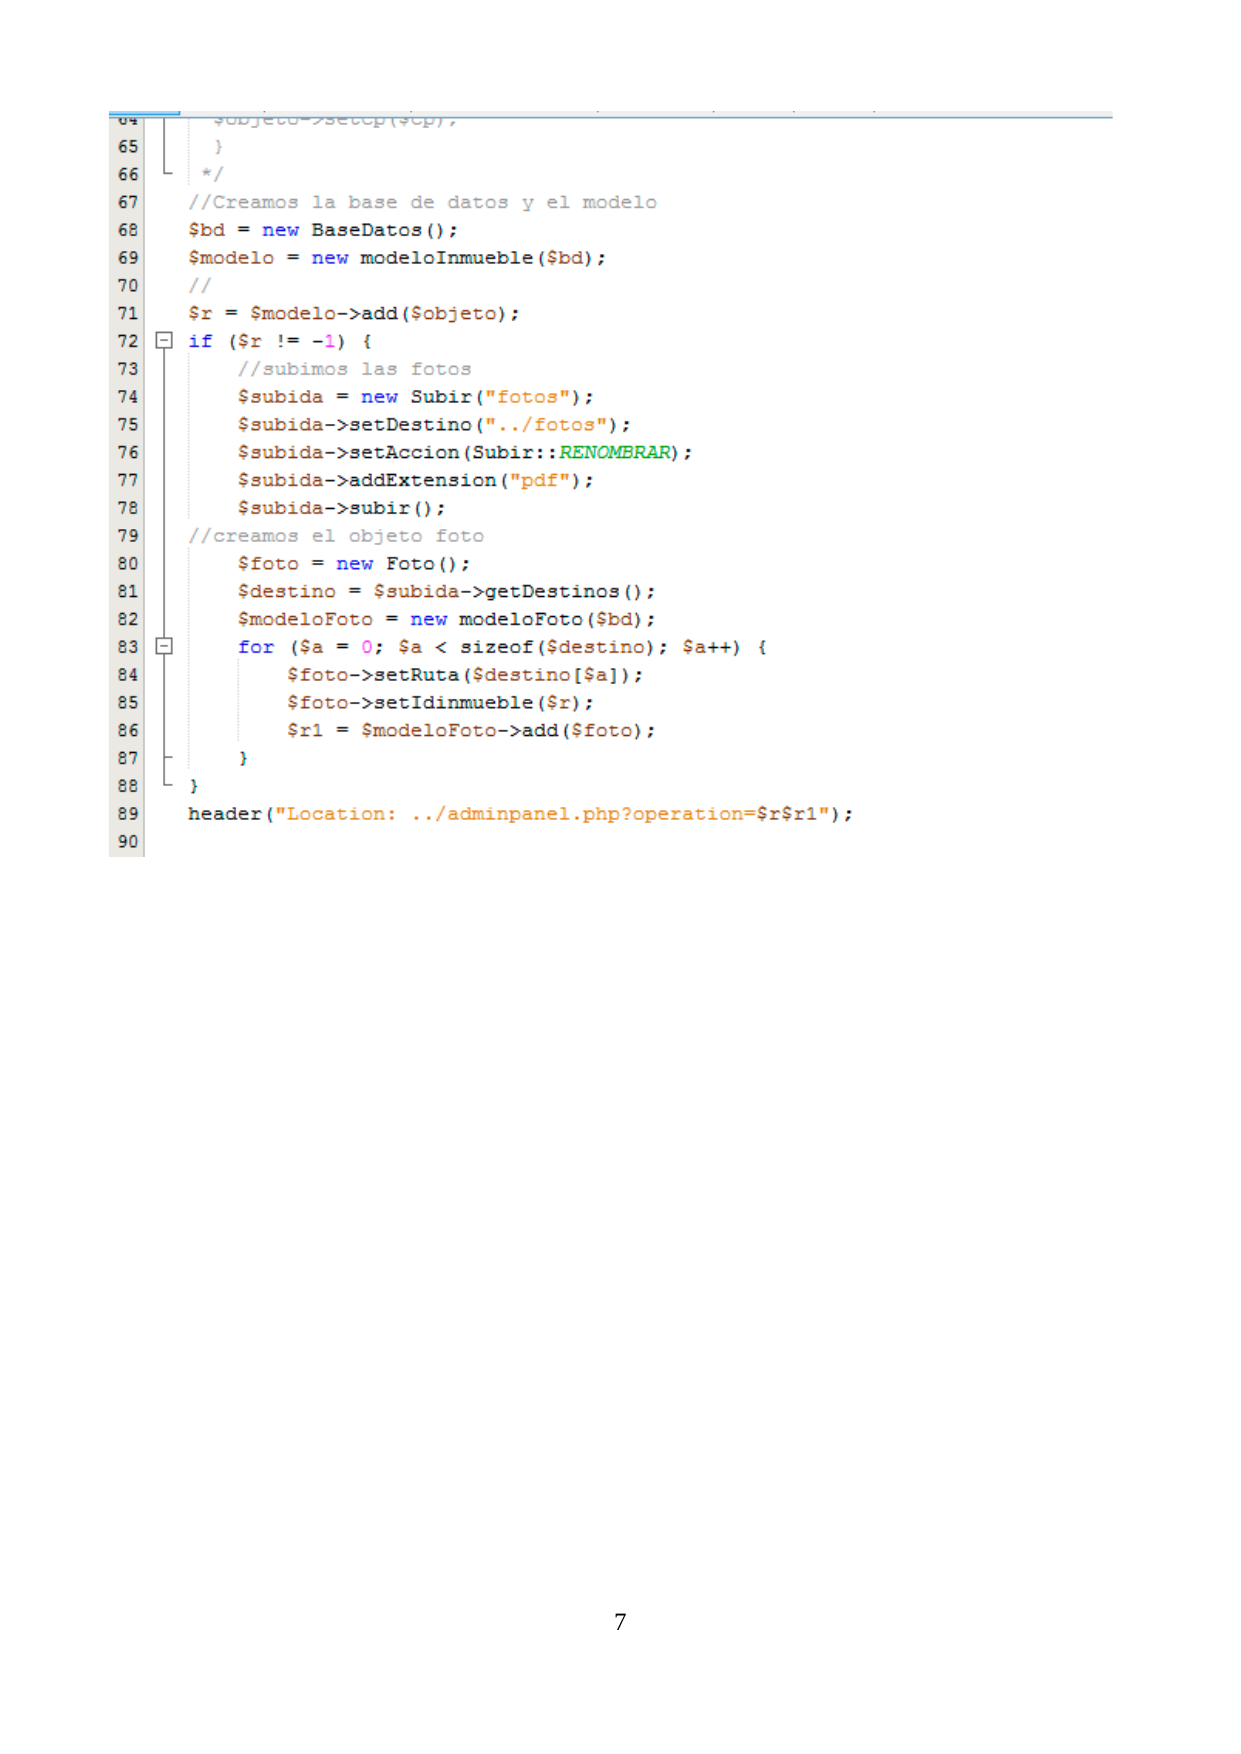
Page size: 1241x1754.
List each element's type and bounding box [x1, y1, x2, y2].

picture [108, 111, 1113, 857]
